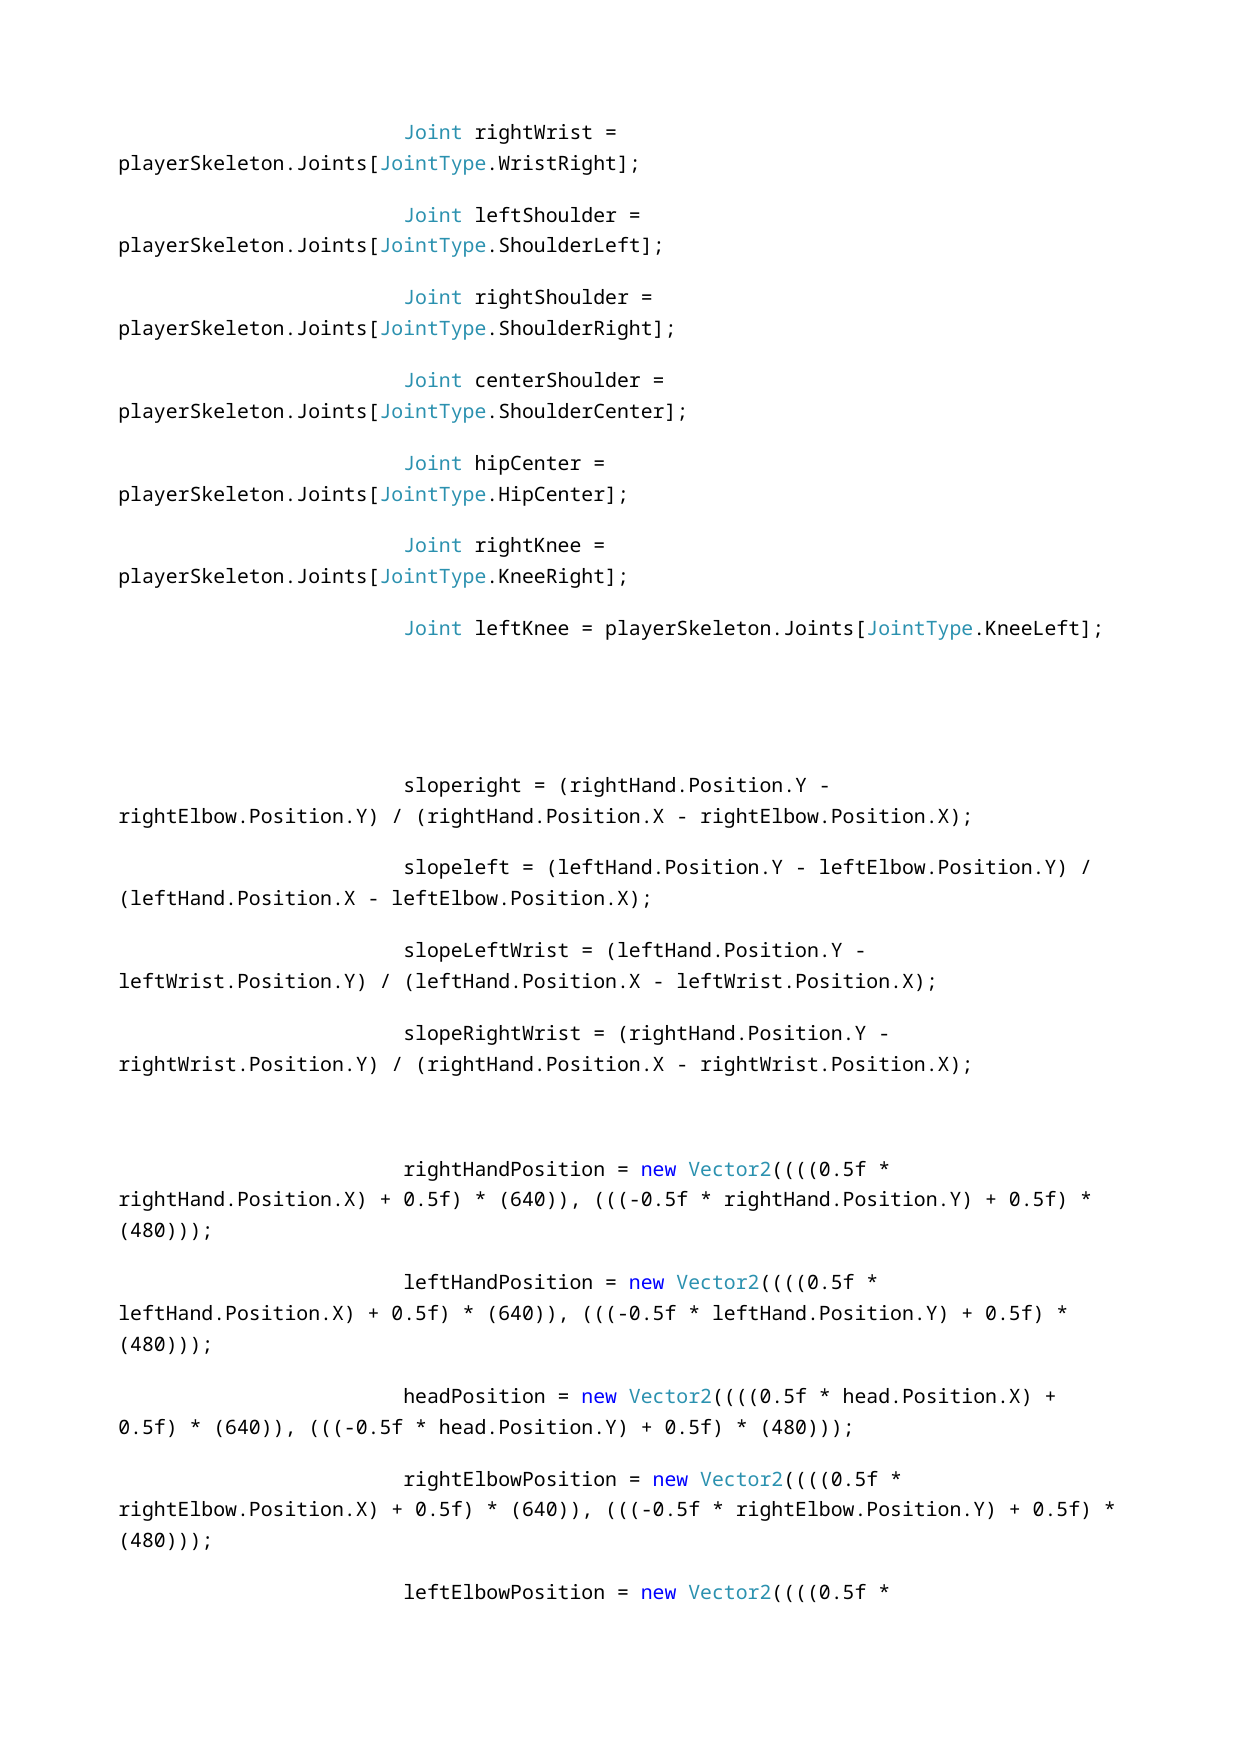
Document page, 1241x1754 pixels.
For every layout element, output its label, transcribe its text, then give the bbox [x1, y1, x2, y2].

text headPosition = new Vector2((((0.5f * head.Position.X) + 0.5f) * (640)), (((-0.5f * head.Position.Y) + 0.5f) * (480))); [118, 1382, 1122, 1440]
text slopeLeftWrist = (leftHand.Position.Y - leftWrist.Position.Y) / (leftHand.Position.X - leftWrist.Position.X); [118, 936, 1122, 994]
text Joint hipCenter = playerSkeleton.Joints[JointType.HipCenter]; [118, 449, 1122, 507]
text Joint rightKnee = playerSkeleton.Joints[JointType.KneeRight]; [118, 532, 1122, 589]
text Joint leftKnee = playerSkeleton.Joints[JointType.KneeLeft]; [118, 614, 1122, 641]
text Joint centerShoulder = playerSkeleton.Joints[JointType.ShoulderCenter]; [118, 366, 1122, 424]
text rightElbowPosition = new Vector2((((0.5f * rightElbow.Position.X) + 0.5f) * (640)), (((-0.5f * rightElbow.Position.Y) + 0.5f) * (480))); [118, 1465, 1122, 1554]
text leftHandPosition = new Vector2((((0.5f * leftHand.Position.X) + 0.5f) * (640)), (((-0.5f * leftHand.Position.Y) + 0.5f) * (480))); [118, 1268, 1122, 1357]
text Joint leftShoulder = playerSkeleton.Joints[JointType.ShoulderLeft]; [118, 201, 1122, 259]
text rightHandPosition = new Vector2((((0.5f * rightHand.Position.X) + 0.5f) * (640)), (((-0.5f * rightHand.Position.Y) + 0.5f) * (480))); [118, 1155, 1122, 1244]
text sloperight = (rightHand.Position.Y - rightElbow.Position.Y) / (rightHand.Position.X - rightElbow.Position.X); [118, 771, 1122, 829]
text slopeleft = (leftHand.Position.Y - leftElbow.Position.Y) / (leftHand.Position.X - leftElbow.Position.X); [118, 854, 1122, 912]
text leftElbowPosition = new Vector2((((0.5f * [118, 1578, 1122, 1605]
text slopeRightWrist = (rightHand.Position.Y - rightWrist.Position.Y) / (rightHand.Position.X - rightWrist.Position.X); [118, 1019, 1122, 1077]
text Joint rightWrist = playerSkeleton.Joints[JointType.WristRight]; [118, 118, 1122, 176]
text Joint rightShoulder = playerSkeleton.Joints[JointType.ShoulderRight]; [118, 283, 1122, 341]
